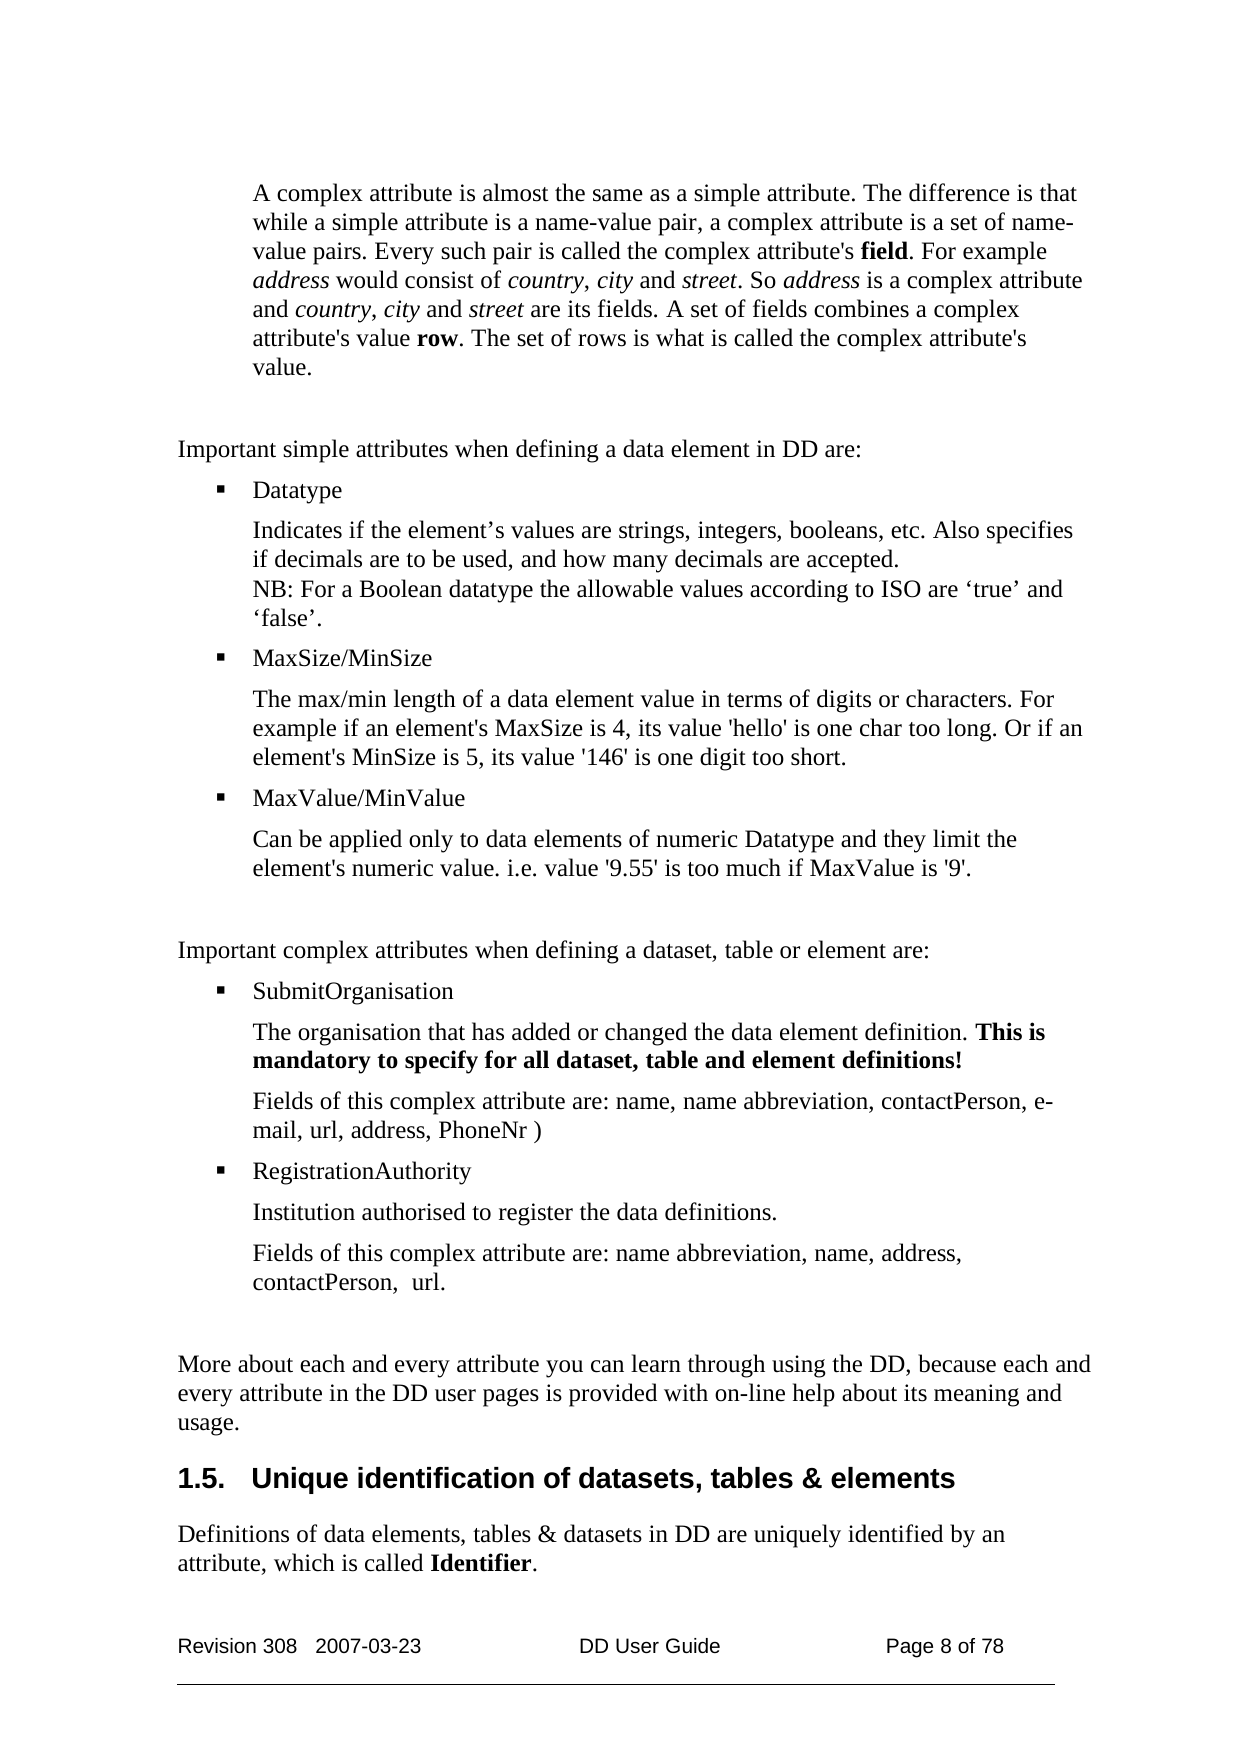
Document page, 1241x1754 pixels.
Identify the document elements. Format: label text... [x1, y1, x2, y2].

list MaxValue/MinValue [215, 783, 1092, 812]
text Fields of this complex attribute are: name abbreviation, name, address, contactPerson, url. [252, 1238, 1092, 1296]
text A complex attribute is almost the same as a simple attribute. The difference is that while a simple attribute is a name-value pair, a complex attribute is a set of name-value pairs. Every such pair is called the complex attribute's field. For example address would consist of country, city and street. So address is a complex attribute and country, city and street are its fields. A set of fields combines a complex attribute's value row. The set of rows is what is called the complex attribute's value. [252, 178, 1092, 381]
text More about each and every attribute you can learn through using the DD, because each and every attribute in the DD user pages is provided with on-line help about its meaning and usage. [177, 1348, 1092, 1436]
text Fields of this complex attribute are: name, name abbreviation, contactPerson, e-mail, url, address, PhoneNr ) [252, 1086, 1092, 1144]
text Institution authorised to register the data definitions. [252, 1197, 1092, 1226]
list RegistrationAuthority [215, 1156, 1092, 1185]
text Important simple attributes when defining a data element in DD are: [177, 434, 1092, 463]
text Important complex attributes when defining a dataset, table or element are: [177, 935, 1092, 964]
subtitle Unique identification of datasets, tables & elements [177, 1461, 1092, 1494]
text Definitions of data elements, tables & datasets in DD are uniquely identified by an attribute, which is called Identifier. [177, 1519, 1092, 1577]
text Indicates if the element’s values are strings, integers, booleans, etc. Also specifies if decimals are to be used, and how many decimals are accepted. NB: For a Boolean datatype the allowable values according to ISO are ‘true’ and ‘false’. [252, 515, 1092, 632]
text The organisation that has added or changed the data element definition. This is mandatory to specify for all dataset, table and element definitions! [252, 1016, 1092, 1074]
text Can be applied only to data elements of numeric Datatype and they limit the element's numeric value. i.e. value '9.55' is too much if MaxValue is '9'. [252, 824, 1092, 882]
list MaxSize/MinSize [215, 643, 1092, 672]
list Datatype [215, 474, 1092, 503]
text The max/min length of a data element value in terms of digits or characters. For example if an element's MaxSize is 4, its value 'hello' is one char too long. Or if an element's MinSize is 5, its value '146' is one digit too short. [252, 684, 1092, 771]
list SubmitOrganisation [215, 976, 1092, 1004]
